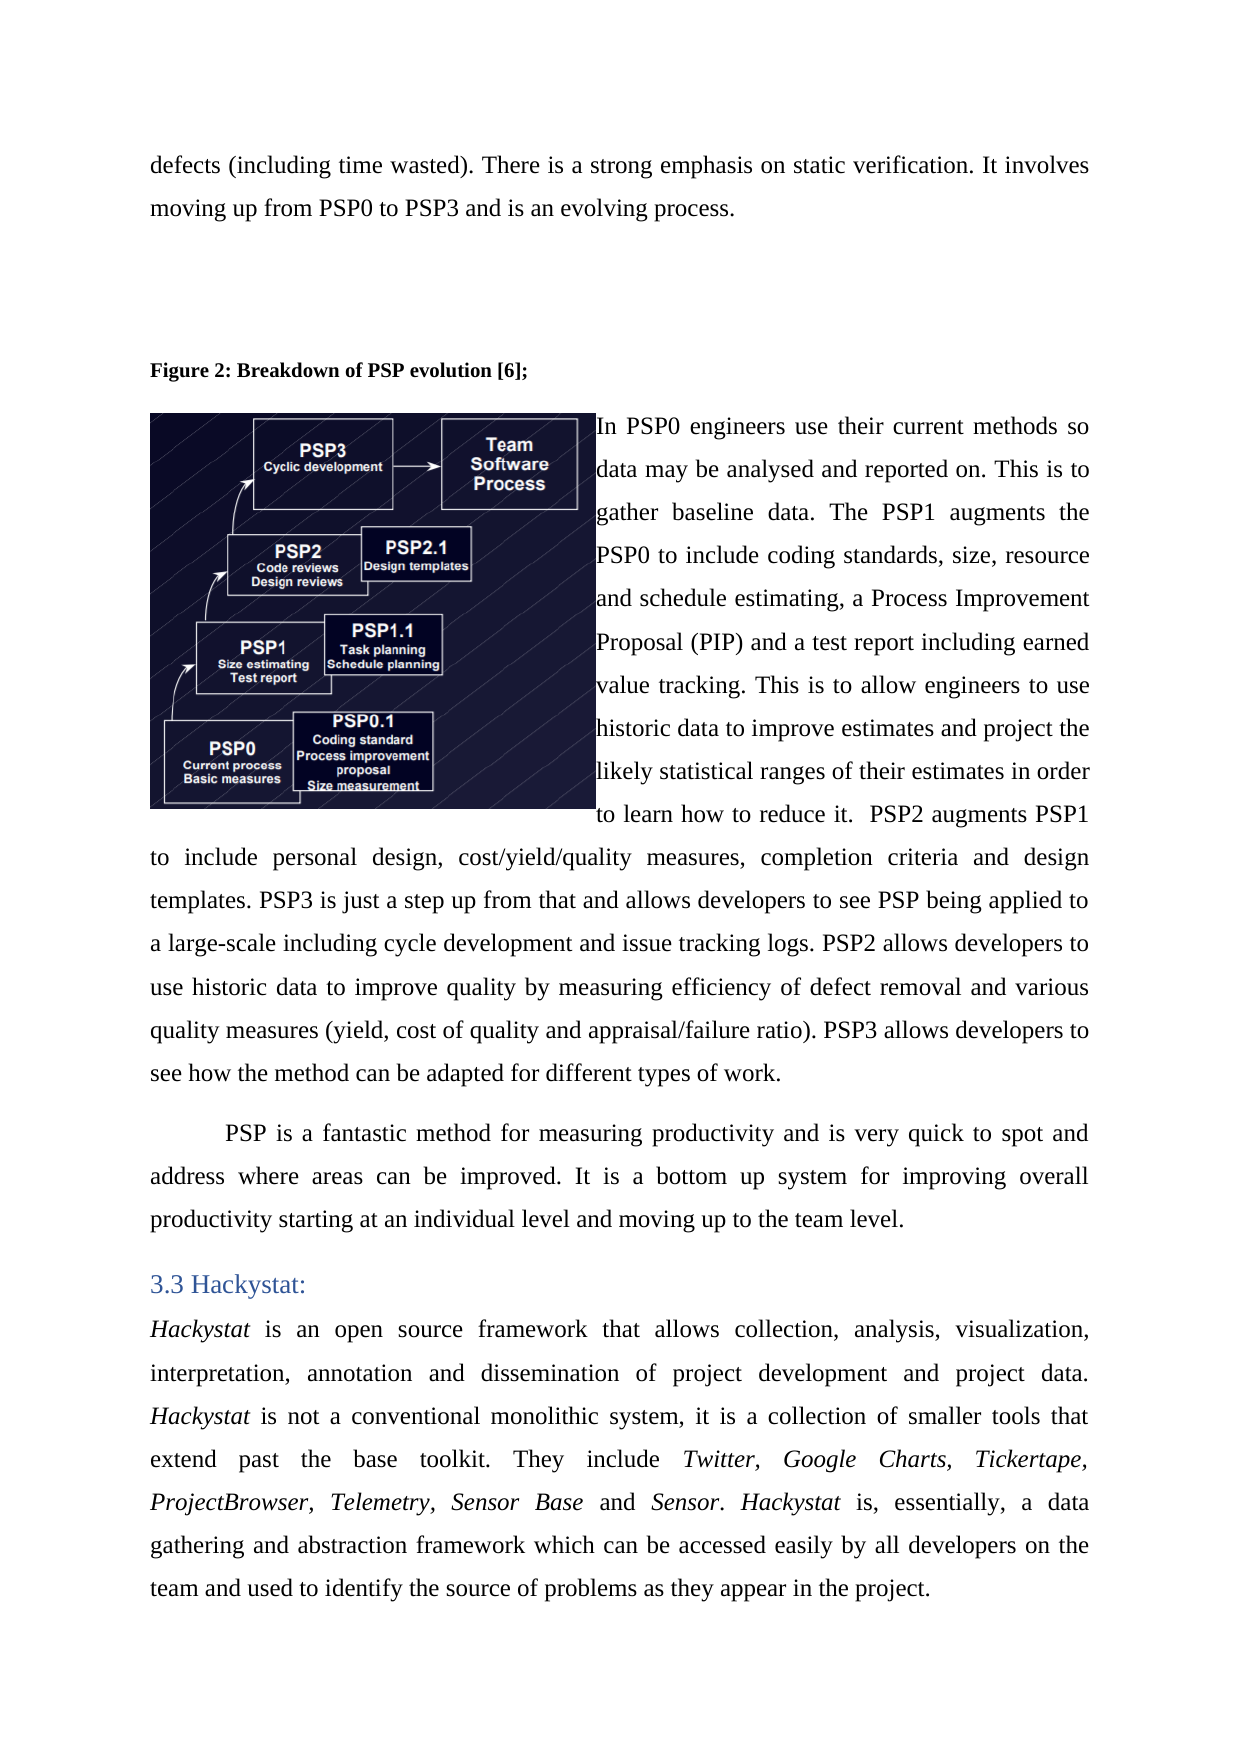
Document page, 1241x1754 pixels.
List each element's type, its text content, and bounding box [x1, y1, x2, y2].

text Figure 2: Breakdown of PSP evolution [6]; [150, 358, 1090, 382]
text In PSP0 engineers use their current methods so data may be analysed and reported on. This is to gather baseline data. The PSP1 augments the PSP0 to include coding standards, size, resource and schedule estimating, a Process Improvement Proposal (PIP) and a test report including earned value tracking. This is to allow engineers to use historic data to improve estimates and project the likely statistical ranges of their estimates in order to learn how to reduce it. PSP2 augments PSP1 to include personal design, cost/yield/quality measures, completion criteria and design templates. PSP3 is just a step up from that and allows developers to see PSP being applied to a large-scale including cycle development and issue tracking logs. PSP2 allows developers to use historic data to improve quality by measuring efficiency of defect removal and various quality measures (yield, cost of quality and appraisal/failure ratio). PSP3 allows developers to see how the method can be adapted for different types of work. [150, 411, 1090, 1087]
text PSP is a fantastic method for measuring productivity and is very quick to spot and address where areas can be improved. It is a bottom up system for improving overall productivity starting at an individual level and moving up to the team level. [150, 1118, 1090, 1233]
subtitle 3.3 Hackystat: [150, 1268, 1090, 1299]
text defects (including time wasted). There is a strong emphasis on static verification. It involves moving up from PSP0 to PSP3 and is an evolving process. [150, 150, 1090, 222]
text Hackystat is an open source framework that allows collection, analysis, visualization, interpretation, annotation and dissemination of project development and project data. Hackystat is not a conventional monolithic system, it is a collection of smaller tools that extend past the base toolkit. They include Twitter, Google Charts, Tickertape, ProjectBrowser, Telemetry, Sensor Base and Sensor. Hackystat is, essentially, a data gathering and abstraction framework which can be accessed easily by all developers on the team and used to identify the source of problems as they appear in the project. [150, 1314, 1090, 1602]
